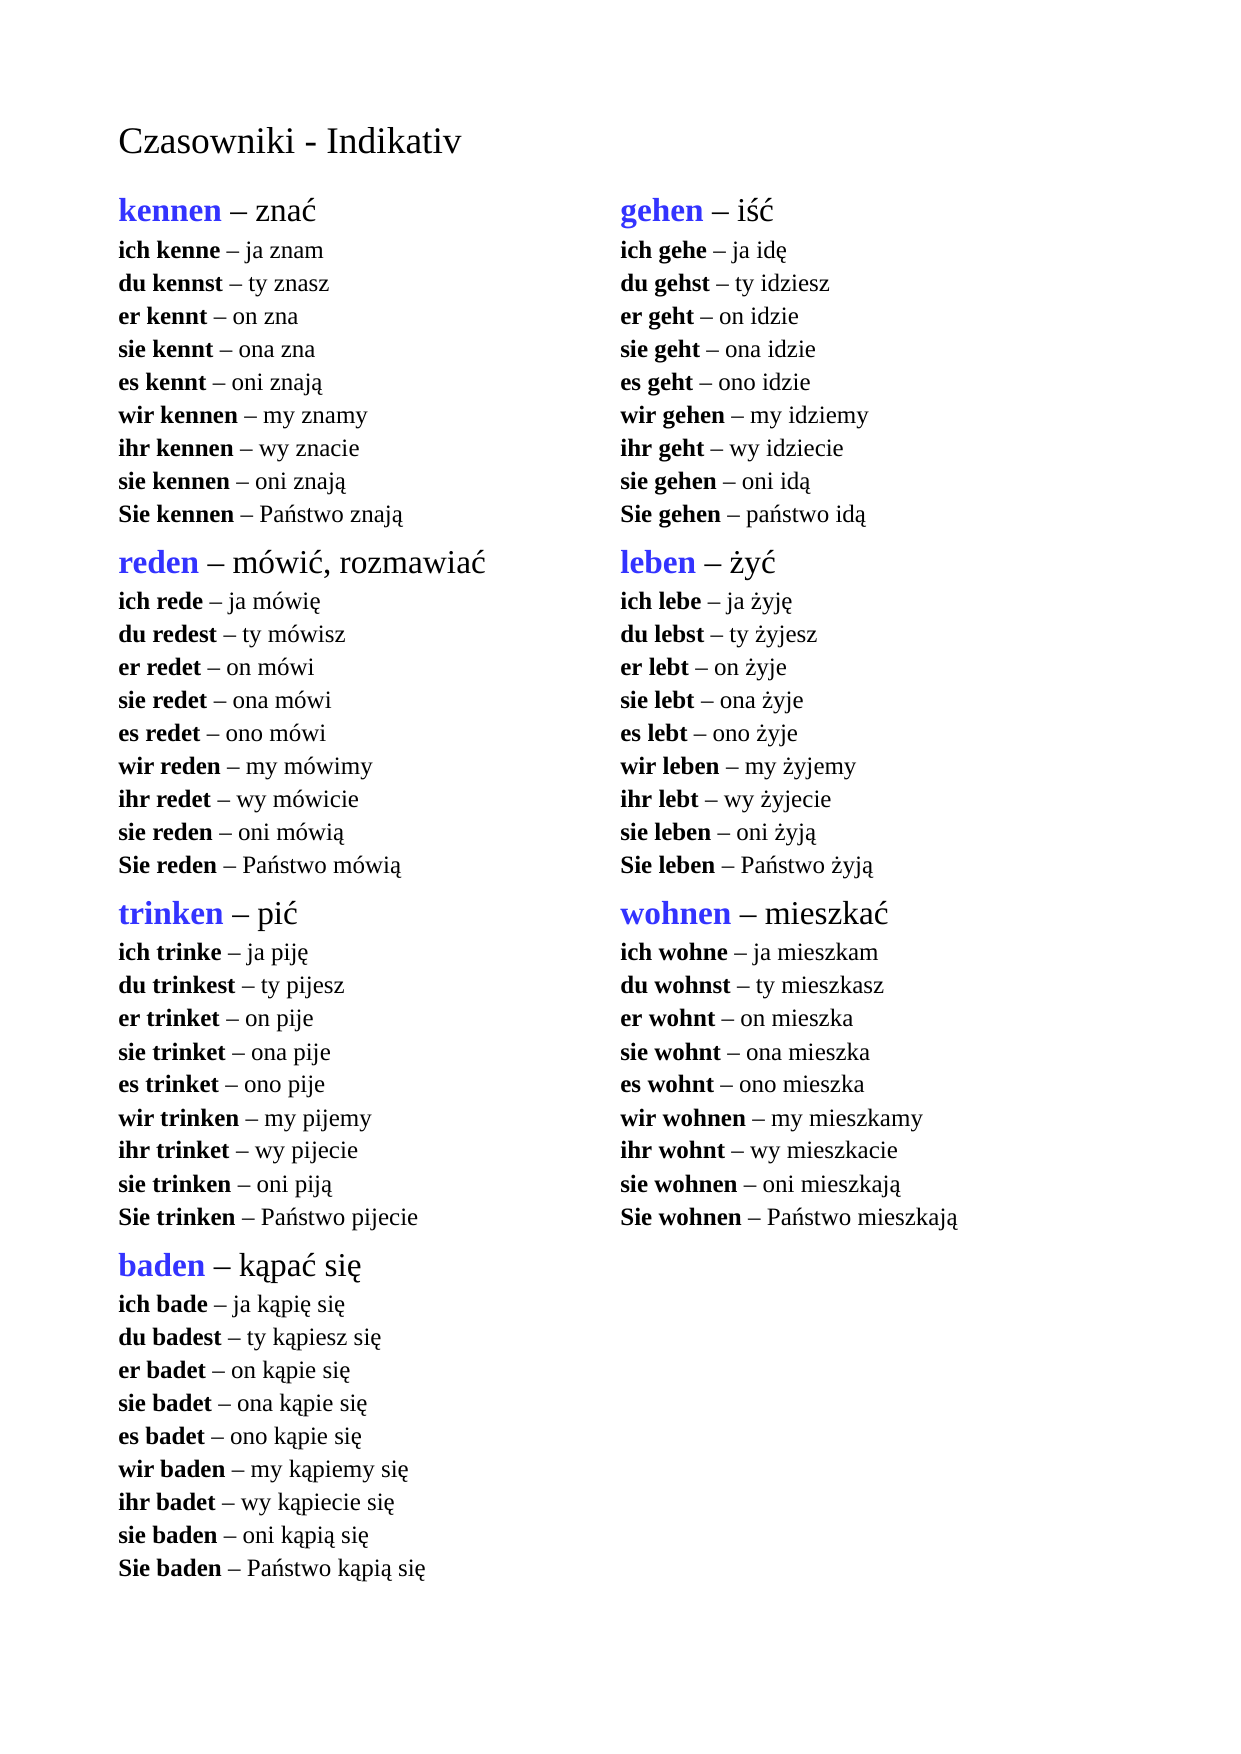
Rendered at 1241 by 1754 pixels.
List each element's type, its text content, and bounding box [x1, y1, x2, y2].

text ihr kennen – wy znacie [118, 433, 620, 462]
text er wohnt – on mieszka [620, 1003, 1122, 1032]
text du lebst – ty żyjesz [620, 619, 1122, 648]
text wir leben – my żyjemy [620, 751, 1122, 780]
text ich trinke – ja piję [118, 937, 620, 966]
text wir baden – my kąpiemy się [118, 1454, 620, 1483]
text es wohnt – ono mieszka [620, 1069, 1122, 1098]
text wir trinken – my pijemy [118, 1103, 620, 1131]
text es redet – ono mówi [118, 718, 620, 747]
text Sie wohnen – Państwo mieszkają [620, 1202, 1122, 1230]
text du redest – ty mówisz [118, 619, 620, 648]
text sie wohnt – ona mieszka [620, 1037, 1122, 1065]
text kennen – znać [118, 191, 620, 229]
text ihr geht – wy idziecie [620, 433, 1122, 462]
text sie reden – oni mówią [118, 817, 620, 846]
text gehen – iść [620, 191, 1122, 229]
text Sie reden – Państwo mówią [118, 850, 620, 879]
text du kennst – ty znasz [118, 268, 620, 297]
text er lebt – on żyje [620, 652, 1122, 681]
text er geht – on idzie [620, 301, 1122, 329]
text du badest – ty kąpiesz się [118, 1322, 620, 1351]
text sie leben – oni żyją [620, 817, 1122, 846]
text sie gehen – oni idą [620, 466, 1122, 495]
text ihr wohnt – wy mieszkacie [620, 1136, 1122, 1164]
text wir wohnen – my mieszkamy [620, 1103, 1122, 1131]
text ich rede – ja mówię [118, 586, 620, 615]
text Sie kennen – Państwo znają [118, 499, 620, 528]
text es kennt – oni znają [118, 367, 620, 396]
text ihr trinket – wy pijecie [118, 1136, 620, 1164]
text sie redet – ona mówi [118, 685, 620, 714]
text sie trinken – oni piją [118, 1169, 620, 1197]
text ihr badet – wy kąpiecie się [118, 1487, 620, 1516]
text er badet – on kąpie się [118, 1355, 620, 1384]
text ich bade – ja kąpię się [118, 1289, 620, 1318]
text reden – mówić, rozmawiać [118, 542, 620, 580]
text es badet – ono kąpie się [118, 1421, 620, 1450]
text er trinket – on pije [118, 1003, 620, 1032]
text Sie gehen – państwo idą [620, 499, 1122, 528]
text baden – kąpać się [118, 1245, 620, 1283]
text wir kennen – my znamy [118, 400, 620, 429]
text sie wohnen – oni mieszkają [620, 1169, 1122, 1197]
text es lebt – ono żyje [620, 718, 1122, 747]
text trinken – pić [118, 893, 620, 932]
text sie kennen – oni znają [118, 466, 620, 495]
text ich gehe – ja idę [620, 235, 1122, 263]
text Sie trinken – Państwo pijecie [118, 1202, 620, 1230]
text du wohnst – ty mieszkasz [620, 971, 1122, 999]
text es geht – ono idzie [620, 367, 1122, 396]
text Sie leben – Państwo żyją [620, 850, 1122, 879]
text sie badet – ona kąpie się [118, 1388, 620, 1417]
text du gehst – ty idziesz [620, 268, 1122, 297]
text ich lebe – ja żyję [620, 586, 1122, 615]
text ihr redet – wy mówicie [118, 784, 620, 813]
text sie baden – oni kąpią się [118, 1520, 620, 1549]
text sie lebt – ona żyje [620, 685, 1122, 714]
text er kennt – on zna [118, 301, 620, 329]
text wir reden – my mówimy [118, 751, 620, 780]
text ihr lebt – wy żyjecie [620, 784, 1122, 813]
text er redet – on mówi [118, 652, 620, 681]
text du trinkest – ty pijesz [118, 971, 620, 999]
text Sie baden – Państwo kąpią się [118, 1553, 620, 1582]
text wohnen – mieszkać [620, 893, 1122, 932]
text leben – żyć [620, 542, 1122, 580]
text sie geht – ona idzie [620, 334, 1122, 363]
text sie trinket – ona pije [118, 1037, 620, 1065]
text ich kenne – ja znam [118, 235, 620, 263]
text es trinket – ono pije [118, 1069, 620, 1098]
text wir gehen – my idziemy [620, 400, 1122, 429]
text sie kennt – ona zna [118, 334, 620, 363]
text ich wohne – ja mieszkam [620, 937, 1122, 966]
